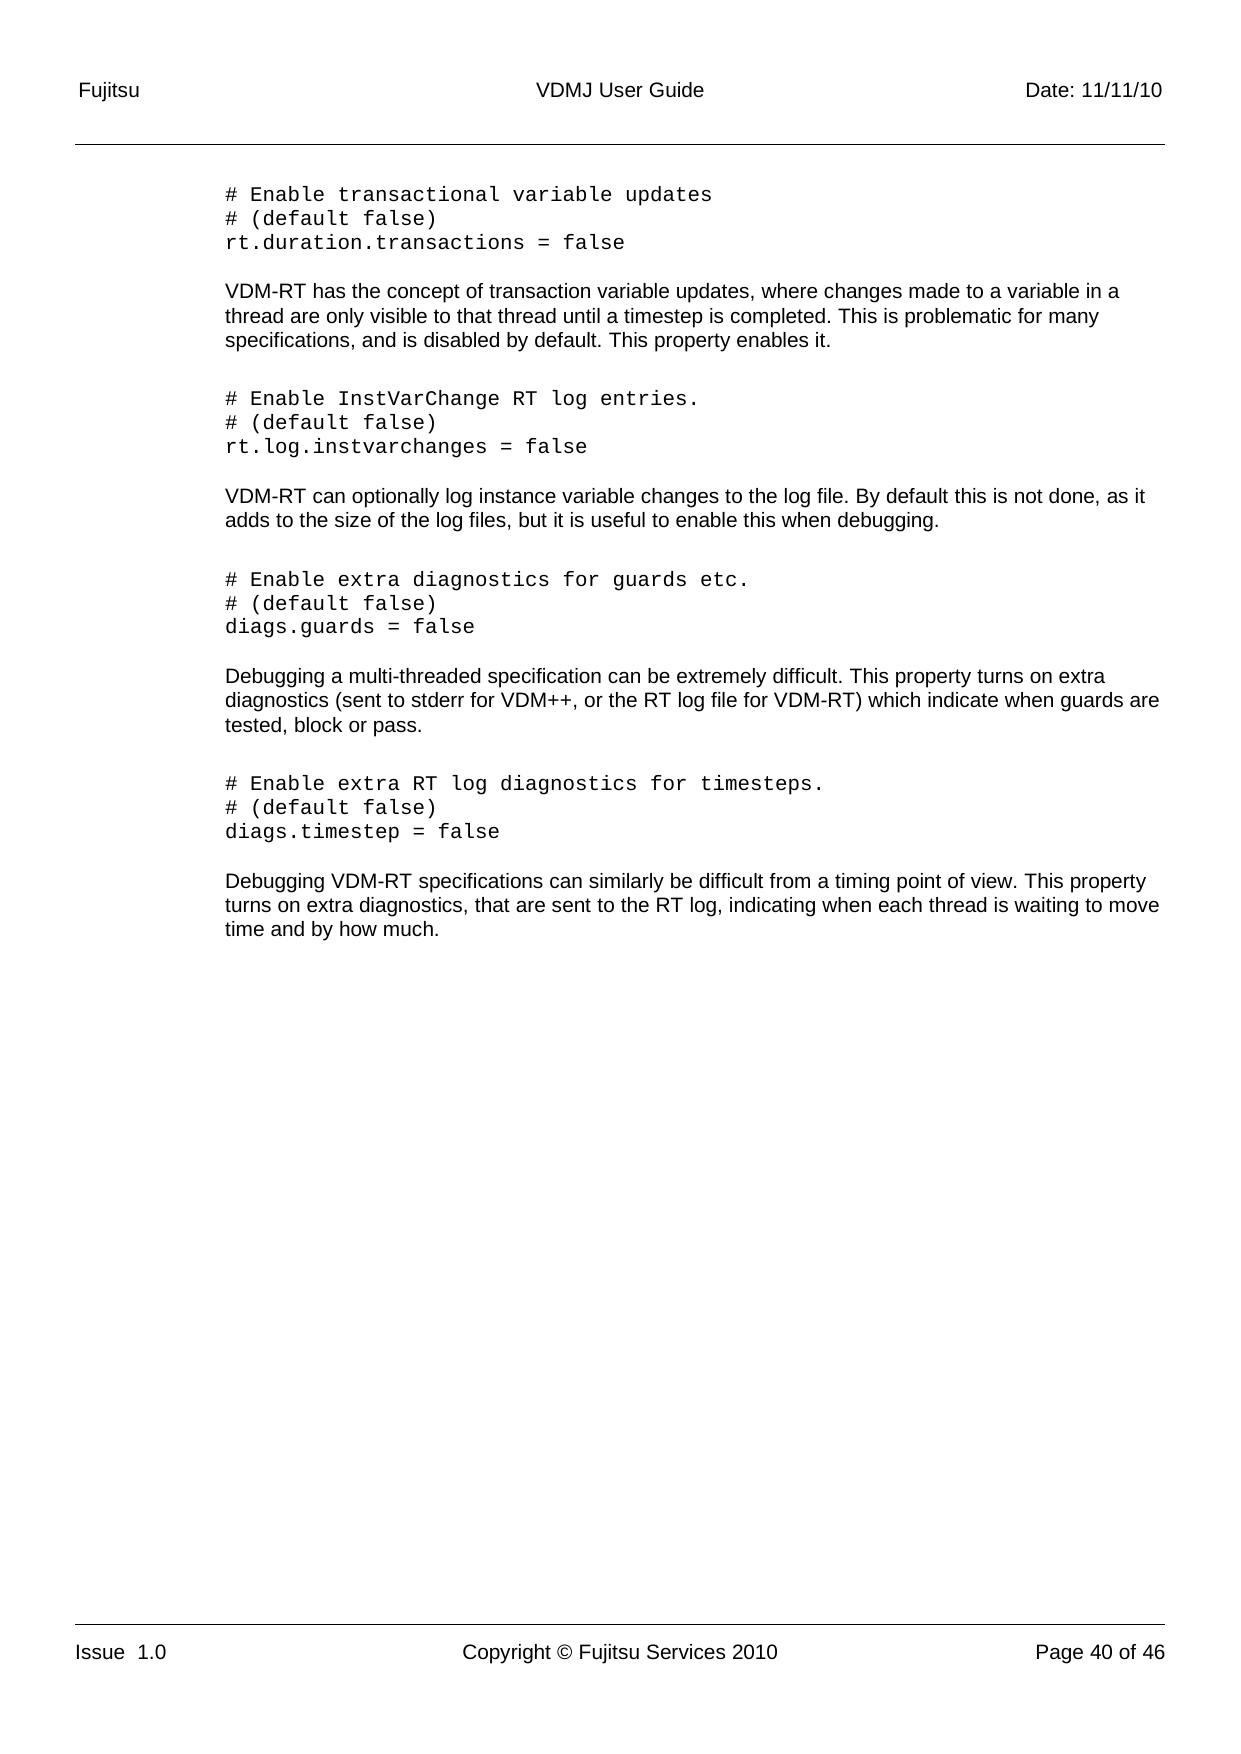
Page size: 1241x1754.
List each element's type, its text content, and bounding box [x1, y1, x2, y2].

text # Enable InstVarChange RT log entries. [225, 388, 1165, 412]
text # (default false) [225, 208, 1165, 232]
text Debugging a multi-threaded specification can be extremely difficult. This property turns on extra diagnostics (sent to stderr for VDM++, or the RT log file for VDM-RT) which indicate when guards are tested, block or pass. [225, 664, 1165, 737]
text Debugging VDM-RT specifications can similarly be difficult from a timing point of view. This property turns on extra diagnostics, that are sent to the RT log, indicating when each thread is waiting to move time and by how much. [225, 869, 1165, 941]
text # (default false) [225, 797, 1165, 821]
text VDM-RT can optionally log instance variable changes to the log file. By default this is not done, as it adds to the size of the log files, but it is useful to enable this when debugging. [225, 484, 1165, 532]
text # (default false) [225, 592, 1165, 616]
text # Enable transactional variable updates [225, 184, 1165, 208]
text # (default false) [225, 412, 1165, 436]
text rt.duration.transactions = false [225, 232, 1165, 256]
text rt.log.instvarchanges = false [225, 436, 1165, 460]
text diags.guards = false [225, 616, 1165, 640]
text # Enable extra RT log diagnostics for timesteps. [225, 773, 1165, 797]
text # Enable extra diagnostics for guards etc. [225, 568, 1165, 592]
text VDM-RT has the concept of transaction variable updates, where changes made to a variable in a thread are only visible to that thread until a timestep is completed. This is problematic for many specifications, and is disabled by default. This property enables it. [225, 279, 1165, 352]
text diags.timestep = false [225, 821, 1165, 845]
